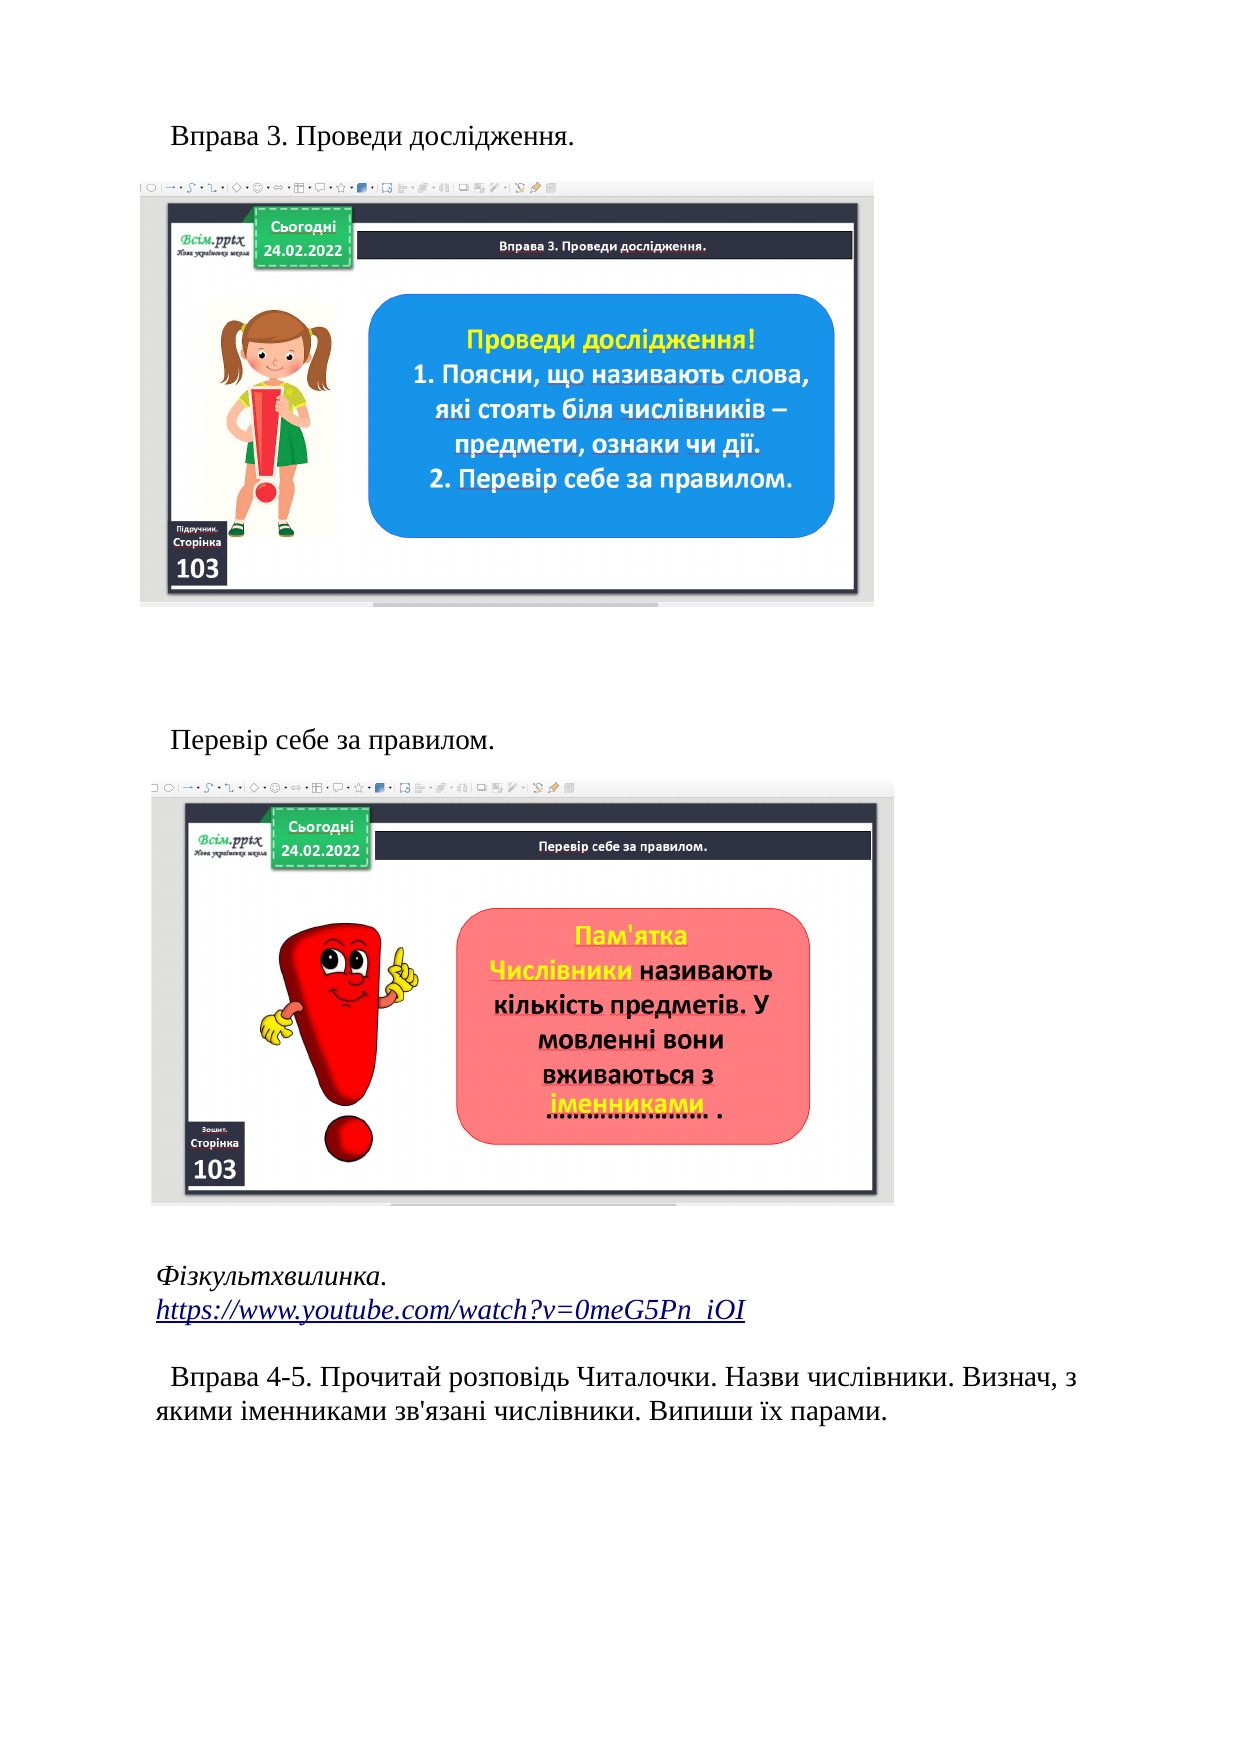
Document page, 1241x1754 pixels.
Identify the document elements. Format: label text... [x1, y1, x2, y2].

text Фізкультхвилинка. [156, 1258, 1122, 1292]
picture [140, 181, 874, 607]
text https://www.youtube.com/watch?v=0meG5Pn_iOI [156, 1292, 1122, 1326]
text Вправа 4-5. Прочитай розповідь Читалочки. Назви числівники. Визнач, з якими іменниками зв'язані числівники. Випиши їх парами. [156, 1359, 1122, 1426]
picture [151, 780, 894, 1206]
text Перевір себе за правилом. [156, 722, 1122, 755]
text Вправа 3. Проведи дослідження. [156, 118, 1122, 152]
